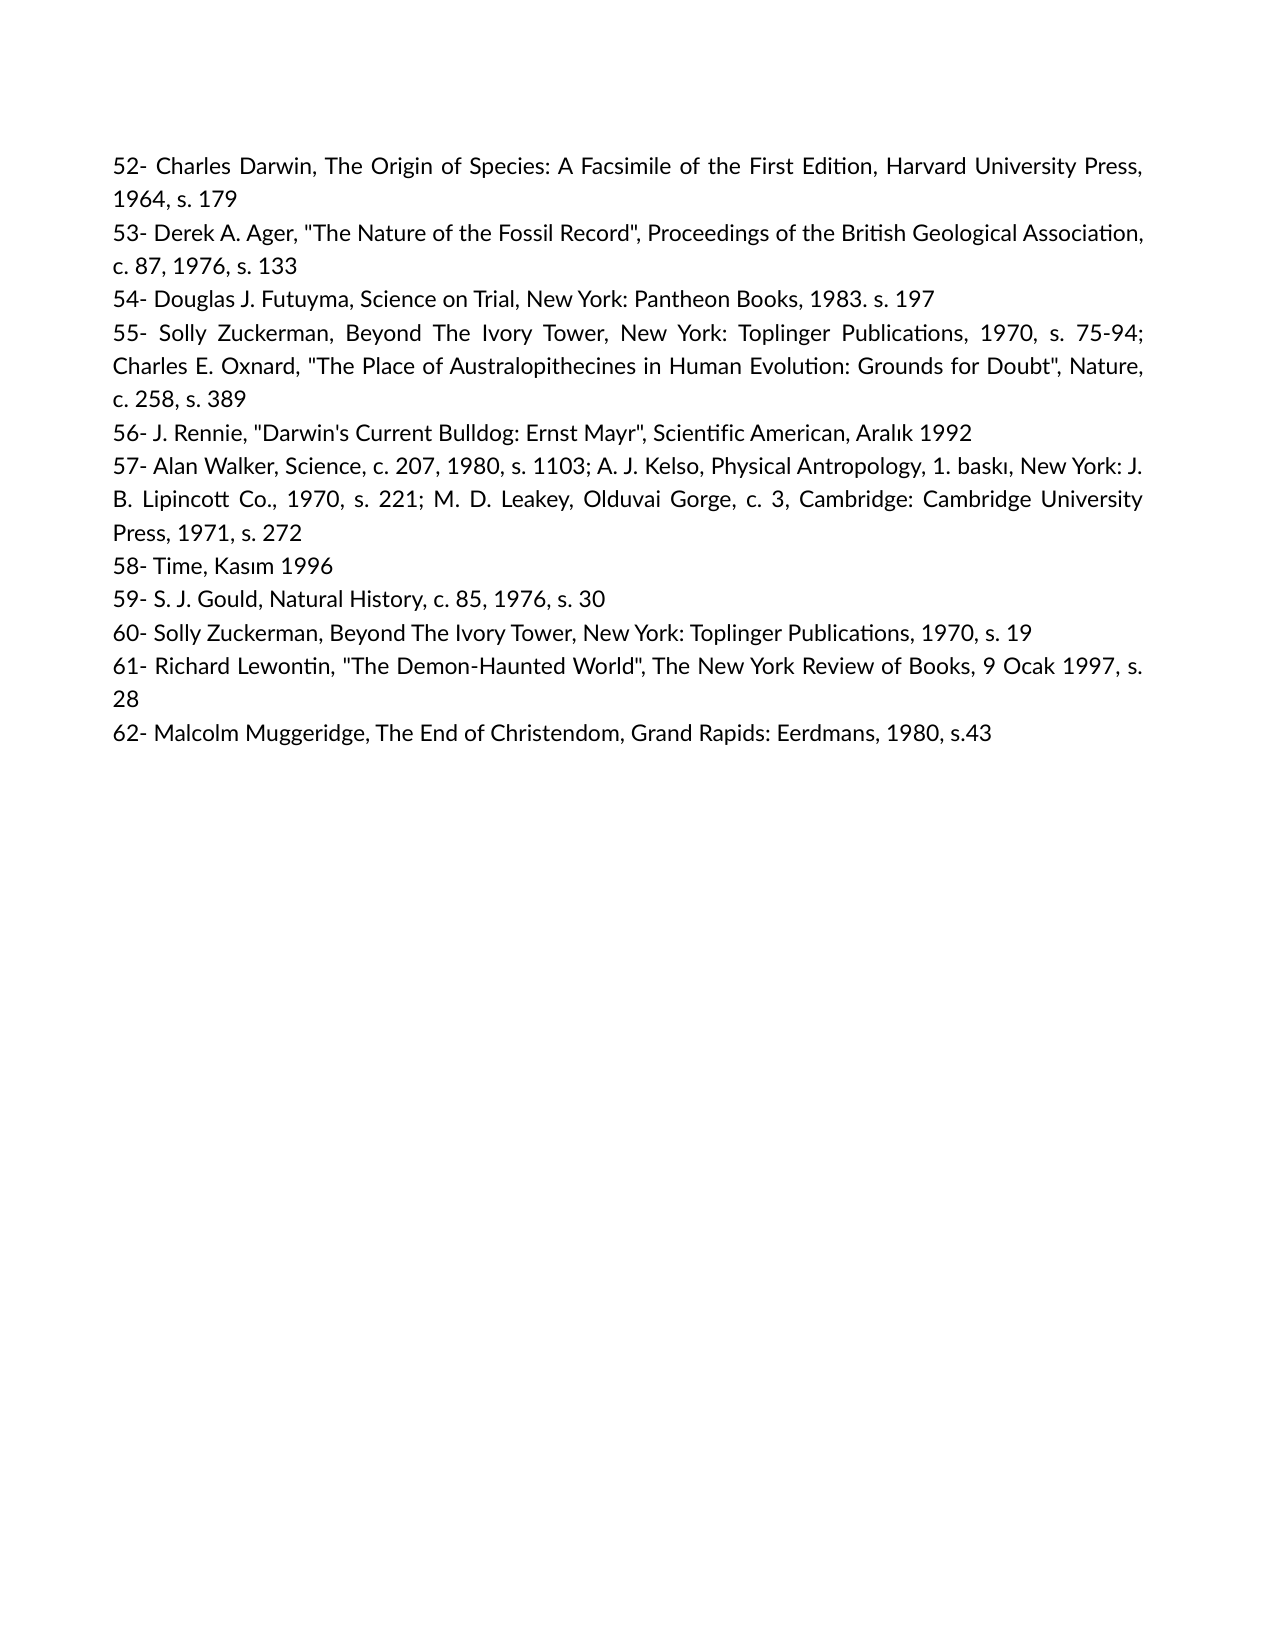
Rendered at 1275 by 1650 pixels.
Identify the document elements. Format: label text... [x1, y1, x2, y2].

text 58- Time, Kasım 1996 [112, 548, 1145, 581]
text 59- S. J. Gould, Natural History, c. 85, 1976, s. 30 [112, 581, 1145, 614]
text 60- Solly Zuckerman, Beyond The Ivory Tower, New York: Toplinger Publications, 1970, s. 19 [112, 614, 1145, 648]
text 57- Alan Walker, Science, c. 207, 1980, s. 1103; A. J. Kelso, Physical Antropology, 1. baskı, New York: J. B. Lipincott Co., 1970, s. 221; M. D. Leakey, Olduvai Gorge, c. 3, Cambridge: Cambridge University Press, 1971, s. 272 [112, 448, 1145, 548]
text 52- Charles Darwin, The Origin of Species: A Facsimile of the First Edition, Harvard University Press, 1964, s. 179 [112, 148, 1145, 214]
text 62- Malcolm Muggeridge, The End of Christendom, Grand Rapids: Eerdmans, 1980, s.43 [112, 714, 1145, 748]
text 61- Richard Lewontin, "The Demon-Haunted World", The New York Review of Books, 9 Ocak 1997, s. 28 [112, 648, 1145, 714]
text 56- J. Rennie, "Darwin's Current Bulldog: Ernst Mayr", Scientific American, Aralık 1992 [112, 414, 1145, 448]
text 53- Derek A. Ager, "The Nature of the Fossil Record", Proceedings of the British Geological Association, c. 87, 1976, s. 133 [112, 214, 1145, 281]
text 55- Solly Zuckerman, Beyond The Ivory Tower, New York: Toplinger Publications, 1970, s. 75-94; Charles E. Oxnard, "The Place of Australopithecines in Human Evolution: Grounds for Doubt", Nature, c. 258, s. 389 [112, 314, 1145, 414]
text 54- Douglas J. Futuyma, Science on Trial, New York: Pantheon Books, 1983. s. 197 [112, 281, 1145, 314]
